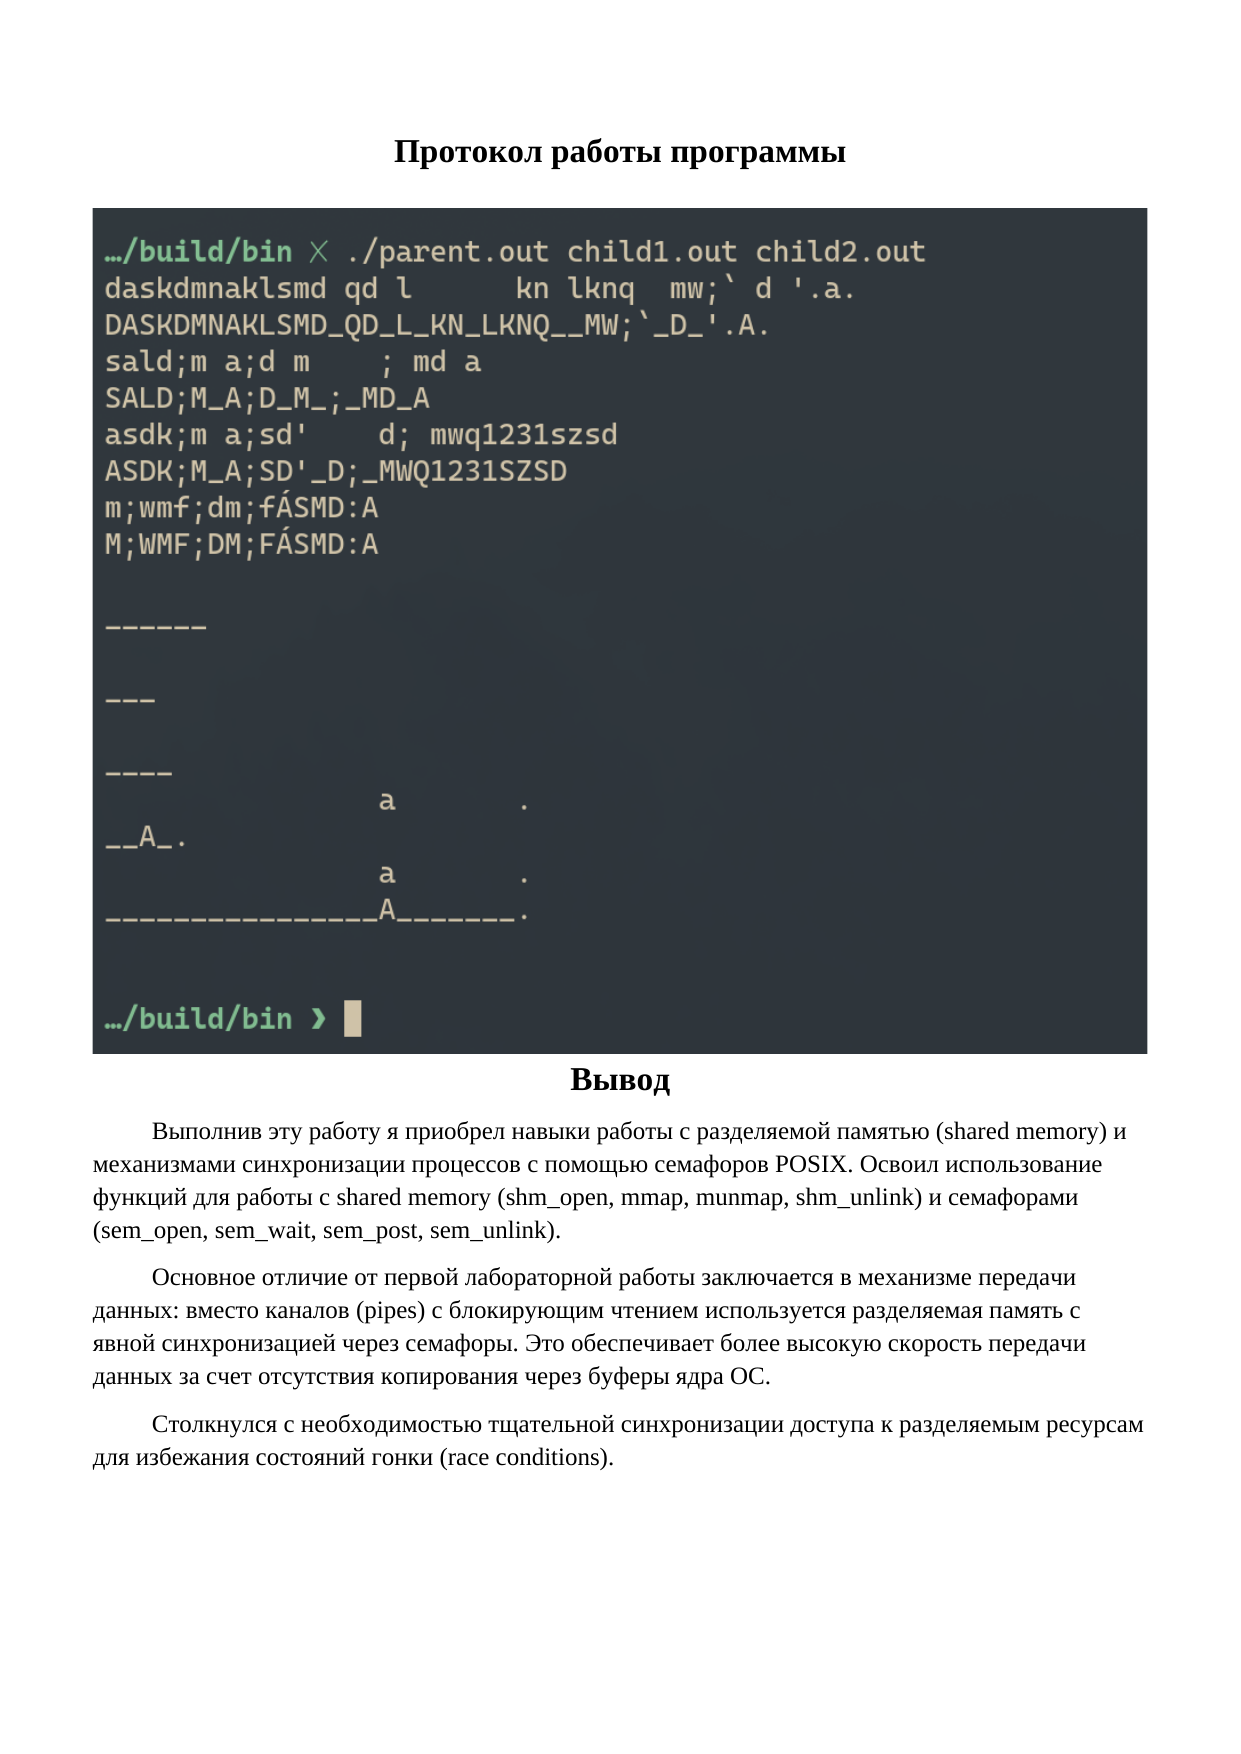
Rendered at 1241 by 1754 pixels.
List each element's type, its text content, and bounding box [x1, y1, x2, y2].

text Выполнив эту работу я приобрел навыки работы с разделяемой памятью (shared memory) и механизмами синхронизации процессов с помощью семафоров POSIX. Освоил использование функций для работы с shared memory (shm_open, mmap, munmap, shm_unlink) и семафорами (sem_open, sem_wait, sem_post, sem_unlink). [93, 1116, 1147, 1243]
text Столкнулся с необходимостью тщательной синхронизации доступа к разделяемым ресурсам для избежания состояний гонки (race conditions). [93, 1409, 1147, 1471]
picture [92, 208, 1148, 1054]
text Протокол работы программы [93, 131, 1147, 170]
text Вывод [93, 1054, 1147, 1097]
text Основное отличие от первой лабораторной работы заключается в механизме передачи данных: вместо каналов (pipes) с блокирующим чтением используется разделяемая память с явной синхронизацией через семафоры. Это обеспечивает более высокую скорость передачи данных за счет отсутствия копирования через буферы ядра ОС. [93, 1262, 1147, 1390]
